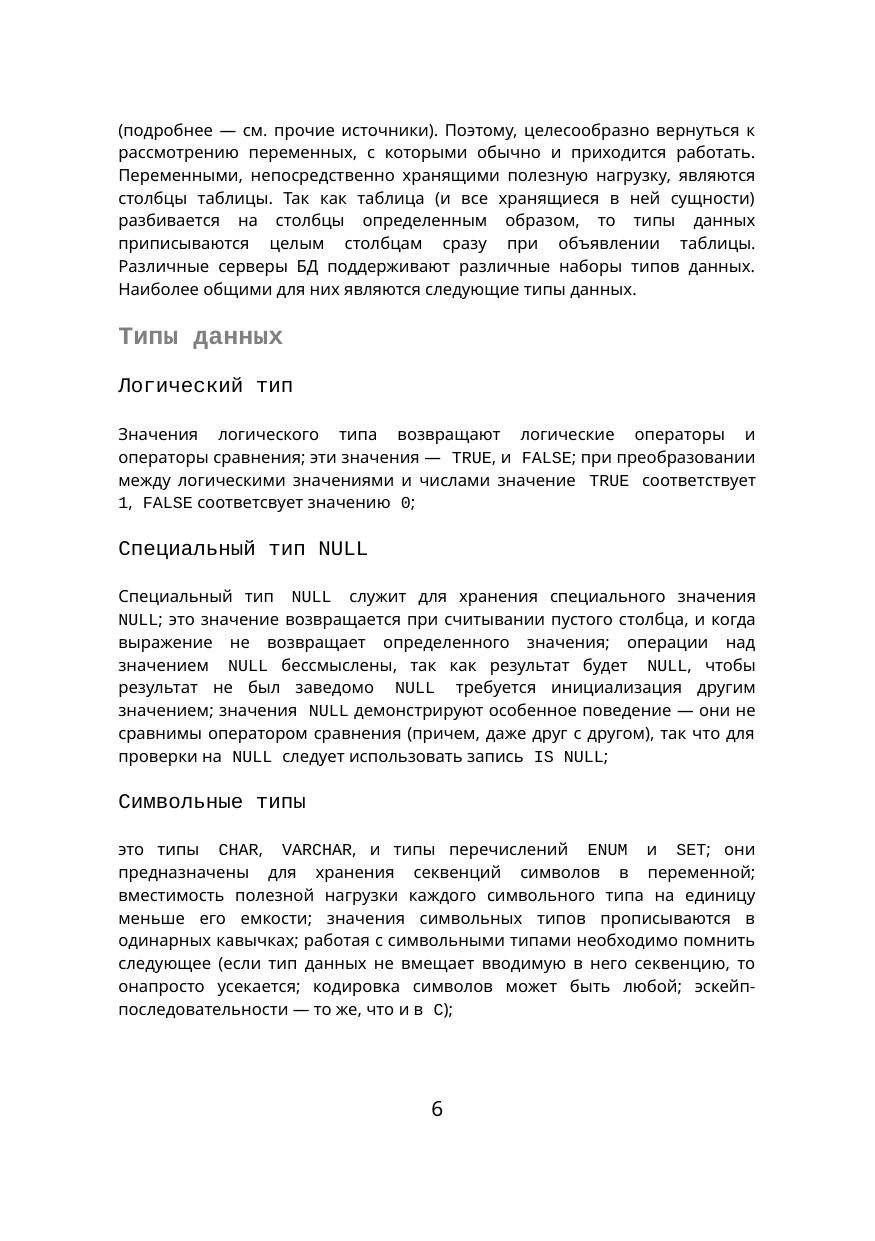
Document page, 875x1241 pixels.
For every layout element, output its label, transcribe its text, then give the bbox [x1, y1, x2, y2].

text Логический тип [118, 375, 756, 399]
text Специальный тип NULL служит для хранения специального значения NULL; это значение возвращается при считывании пустого столбца, и когда выражение не возвращает определенного значения; операции над значением NULL бессмыслены, так как результат будет NULL, чтобы результат не был заведомо NULL требуется инициализация другим значением; значения NULL демонстрируют особенное поведение — они не сравнимы оператором сравнения (причем, даже друг с другом), так что для проверки на NULL следует использовать запись IS NULL; [118, 585, 756, 767]
text (подробнее — см. прочие источники). Поэтому, целесообразно вернуться к рассмотрению переменных, с которыми обычно и приходится работать. Переменными, непосредственно хранящими полезную нагрузку, являются столбцы таблицы. Так как таблица (и все хранящиеся в ней сущности) разбивается на столбцы определенным образом, то типы данных приписываются целым столбцам сразу при объявлении таблицы. Различные серверы БД поддерживают различные наборы типов данных. Наиболее общими для них являются следующие типы данных. [118, 118, 756, 300]
text это типы CHAR, VARCHAR, и типы перечислений ENUM и SET; они предназначены для хранения секвенций символов в переменной; вместимость полезной нагрузки каждого символьного типа на единицу меньше его емкости; значения символьных типов прописываются в одинарных кавычках; работая с символьными типами необходимо помнить следующее (если тип данных не вмещает вводимую в него секвенцию, то онапросто усекается; кодировка символов может быть любой; эскейп- последовательности — то же, что и в C); [118, 838, 756, 1020]
text Специальный тип NULL [118, 537, 756, 561]
text Символьные типы [118, 791, 756, 814]
text Типы данных [118, 323, 756, 352]
text Значения логического типа возвращают логические операторы и операторы сравнения; эти значения — TRUE, и FALSE; при преобразовании между логическими значениями и числами значение TRUE соответствует 1, FALSE соответсвует значению 0; [118, 423, 756, 514]
